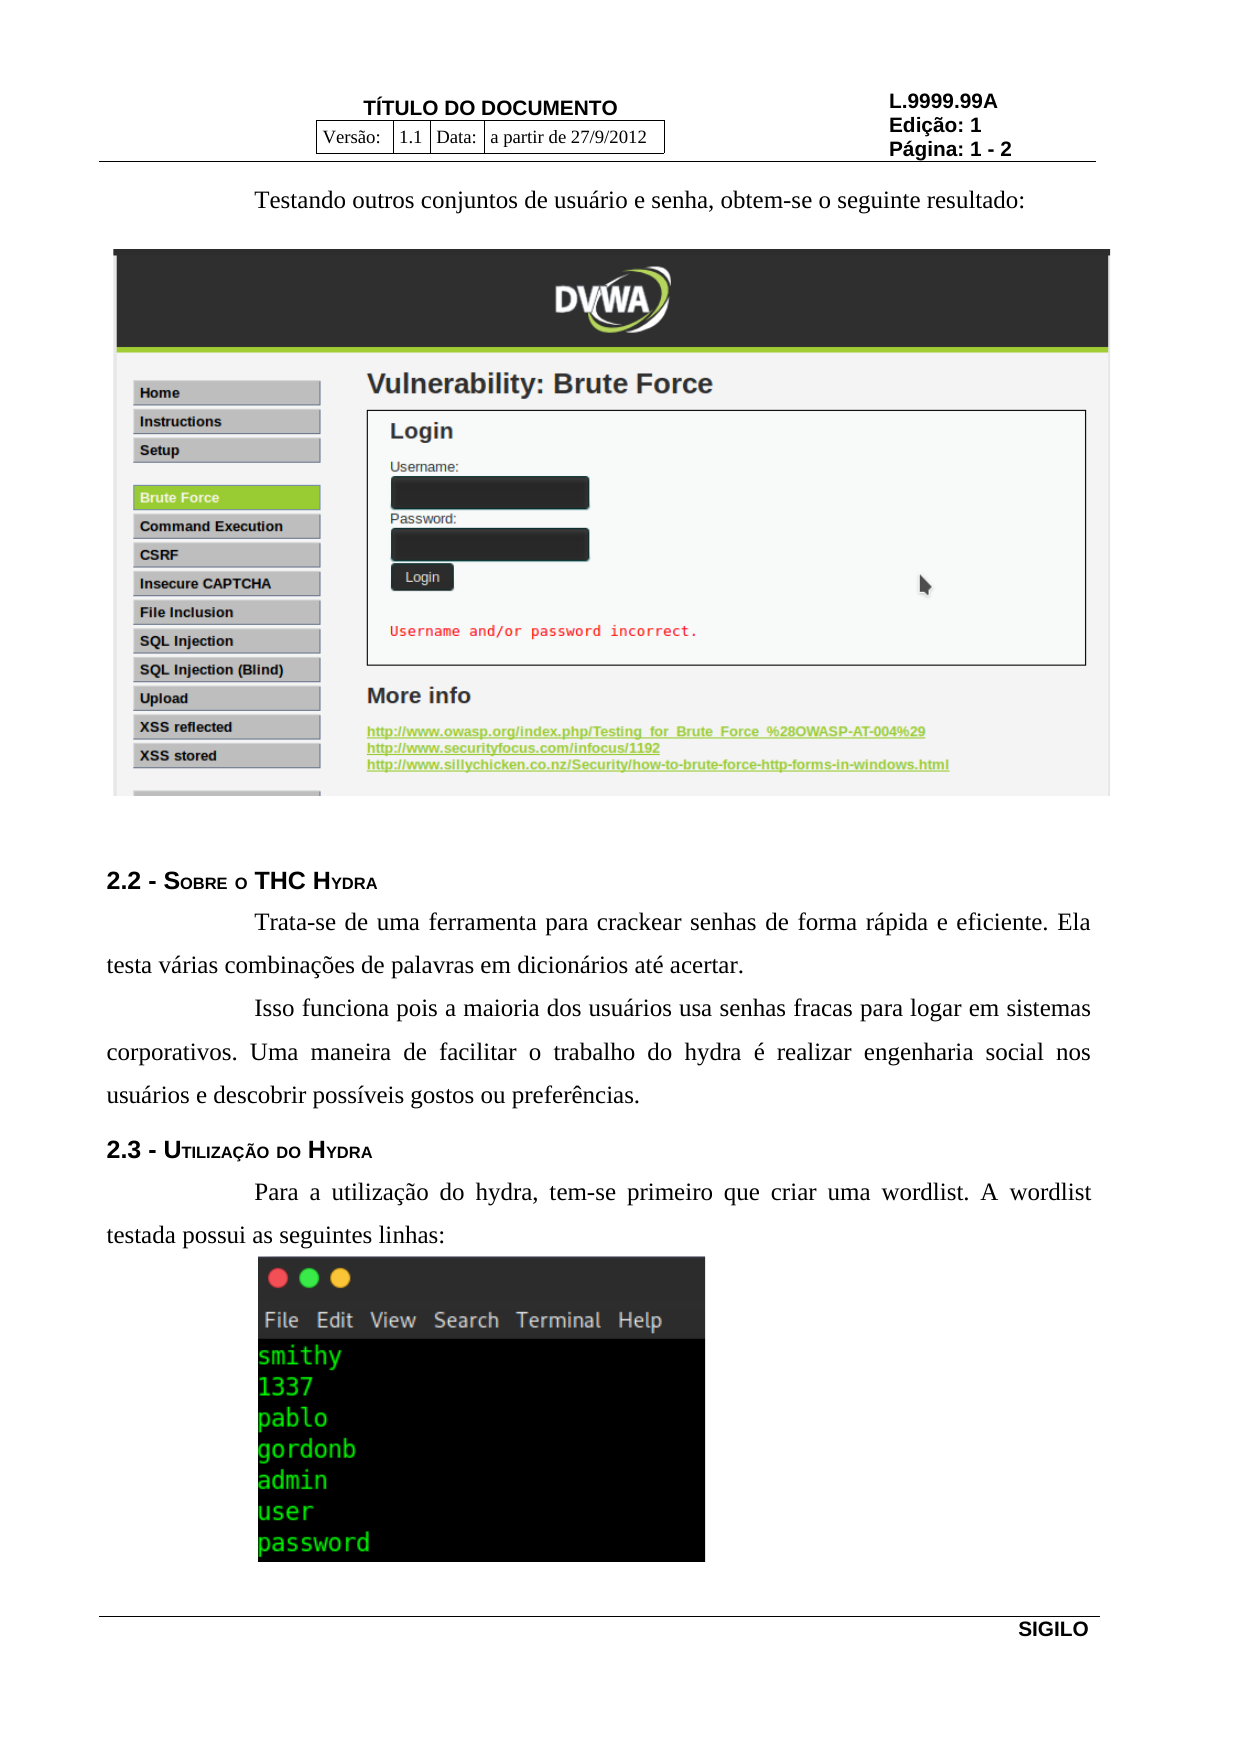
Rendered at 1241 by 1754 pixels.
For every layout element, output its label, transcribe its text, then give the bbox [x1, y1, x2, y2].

subtitle Sobre o THC Hydra [106, 866, 1092, 895]
picture [279, 1256, 489, 1374]
text Isso funciona pois a maioria dos usuários usa senhas fracas para logar em sistemas corporativos. Uma maneira de facilitar o trabalho do hydra é realizar engenharia social nos usuários e descobrir possíveis gostos ou preferências. [106, 993, 1092, 1108]
picture [113, 249, 1111, 796]
text Testando outros conjuntos de usuário e senha, obtem-se o seguinte resultado: [106, 186, 1092, 214]
text Para a utilização do hydra, tem-se primeiro que criar uma wordlist. A wordlist testada possui as seguintes linhas: [106, 1177, 1092, 1248]
subtitle Utilização do Hydra [106, 1135, 1092, 1164]
text Trata-se de uma ferramenta para crackear senhas de forma rápida e eficiente. Ela testa várias combinações de palavras em dicionários até acertar. [106, 907, 1092, 979]
